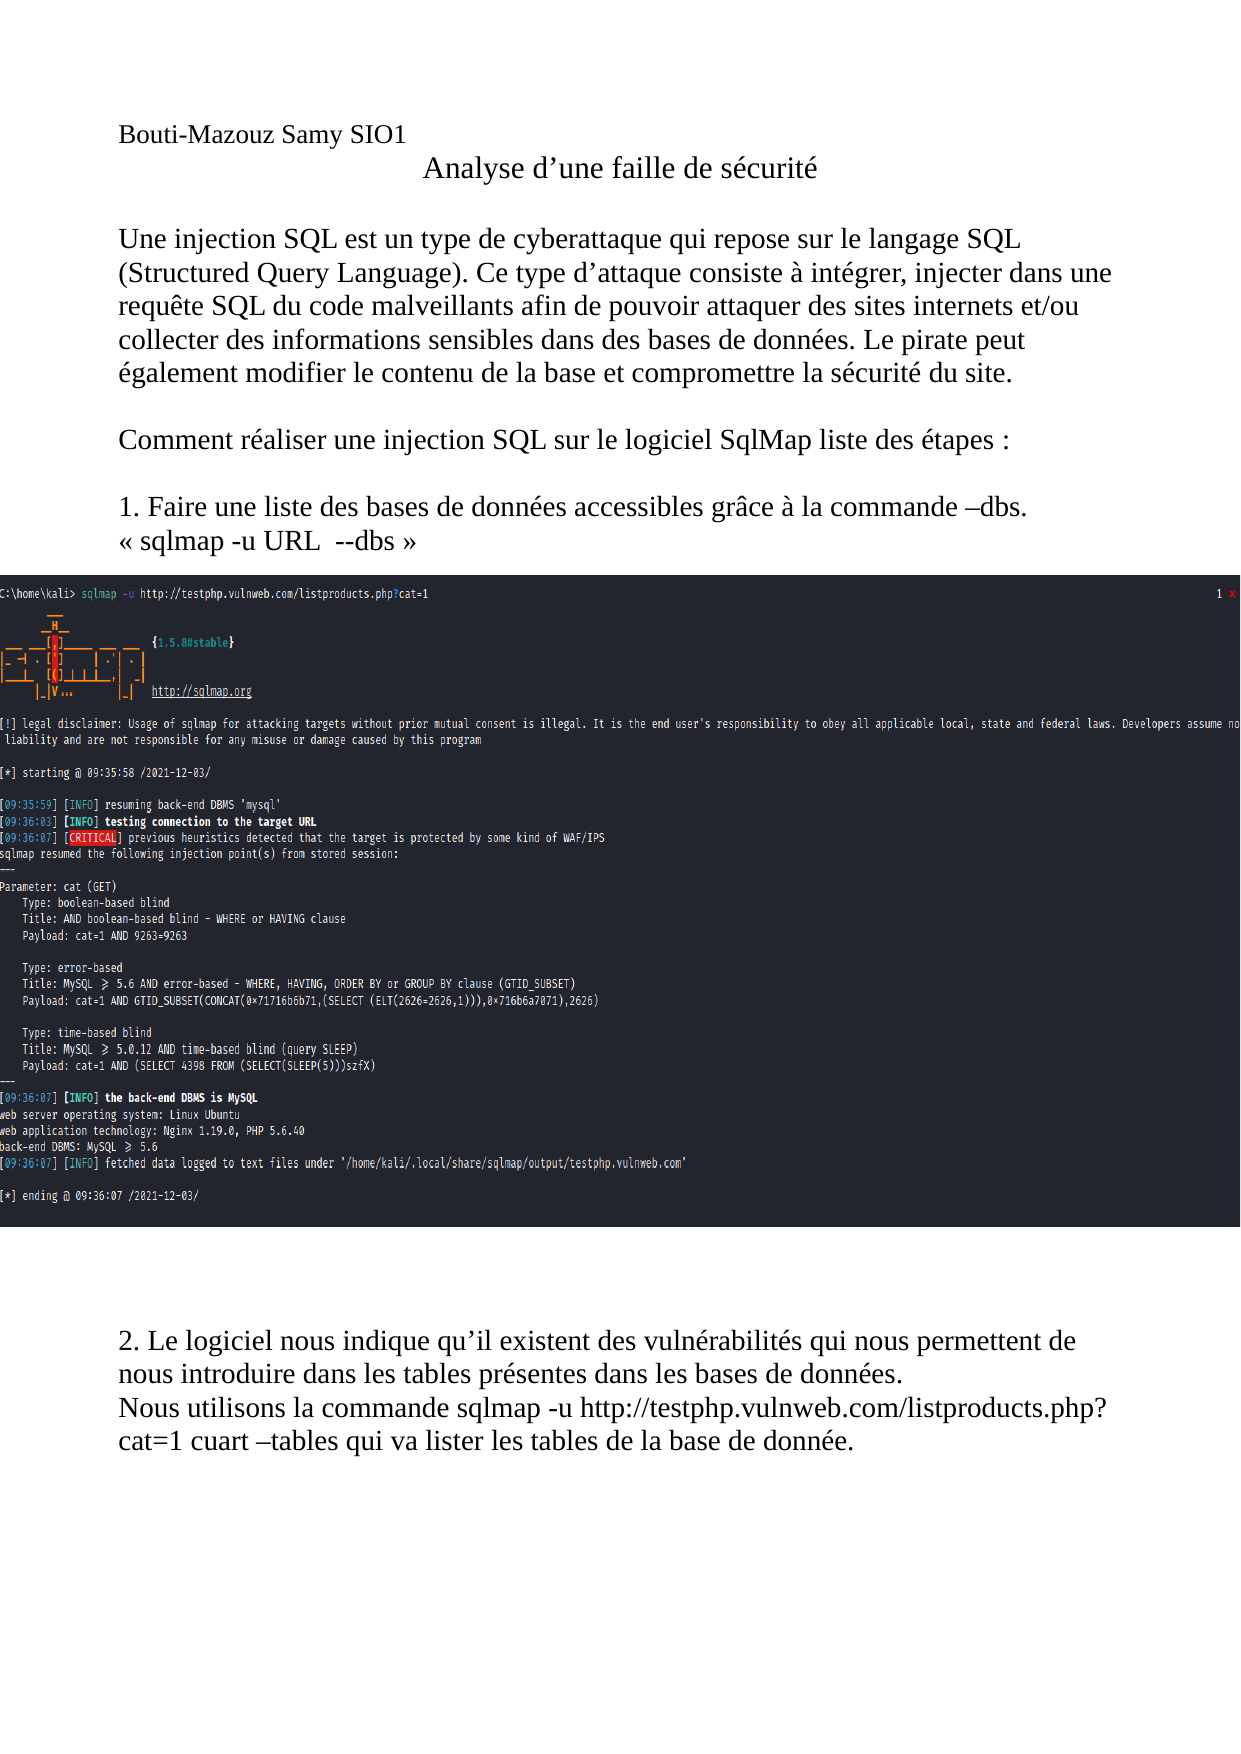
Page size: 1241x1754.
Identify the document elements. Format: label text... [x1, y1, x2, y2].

text 2. Le logiciel nous indique qu’il existent des vulnérabilités qui nous permettent de nous introduire dans les tables présentes dans les bases de données. [118, 1323, 1122, 1390]
text Bouti-Mazouz Samy SIO1 [118, 118, 1122, 149]
text Nous utilisons la commande sqlmap -u http://testphp.vulnweb.com/listproducts.php?cat=1 cuart –tables qui va lister les tables de la base de donnée. [118, 1390, 1122, 1457]
text 1. Faire une liste des bases de données accessibles grâce à la commande –dbs. [118, 489, 1122, 523]
text Comment réaliser une injection SQL sur le logiciel SqlMap liste des étapes : [118, 422, 1122, 456]
text Analyse d’une faille de sécurité [118, 149, 1122, 185]
text « sqlmap -u URL --dbs » [118, 523, 1122, 557]
text Une injection SQL est un type de cyberattaque qui repose sur le langage SQL (Structured Query Language). Ce type d’attaque consiste à intégrer, injecter dans une requête SQL du code malveillants afin de pouvoir attaquer des sites internets et/ou collecter des informations sensibles dans des bases de données. Le pirate peut également modifier le contenu de la base et compromettre la sécurité du site. [118, 221, 1122, 389]
